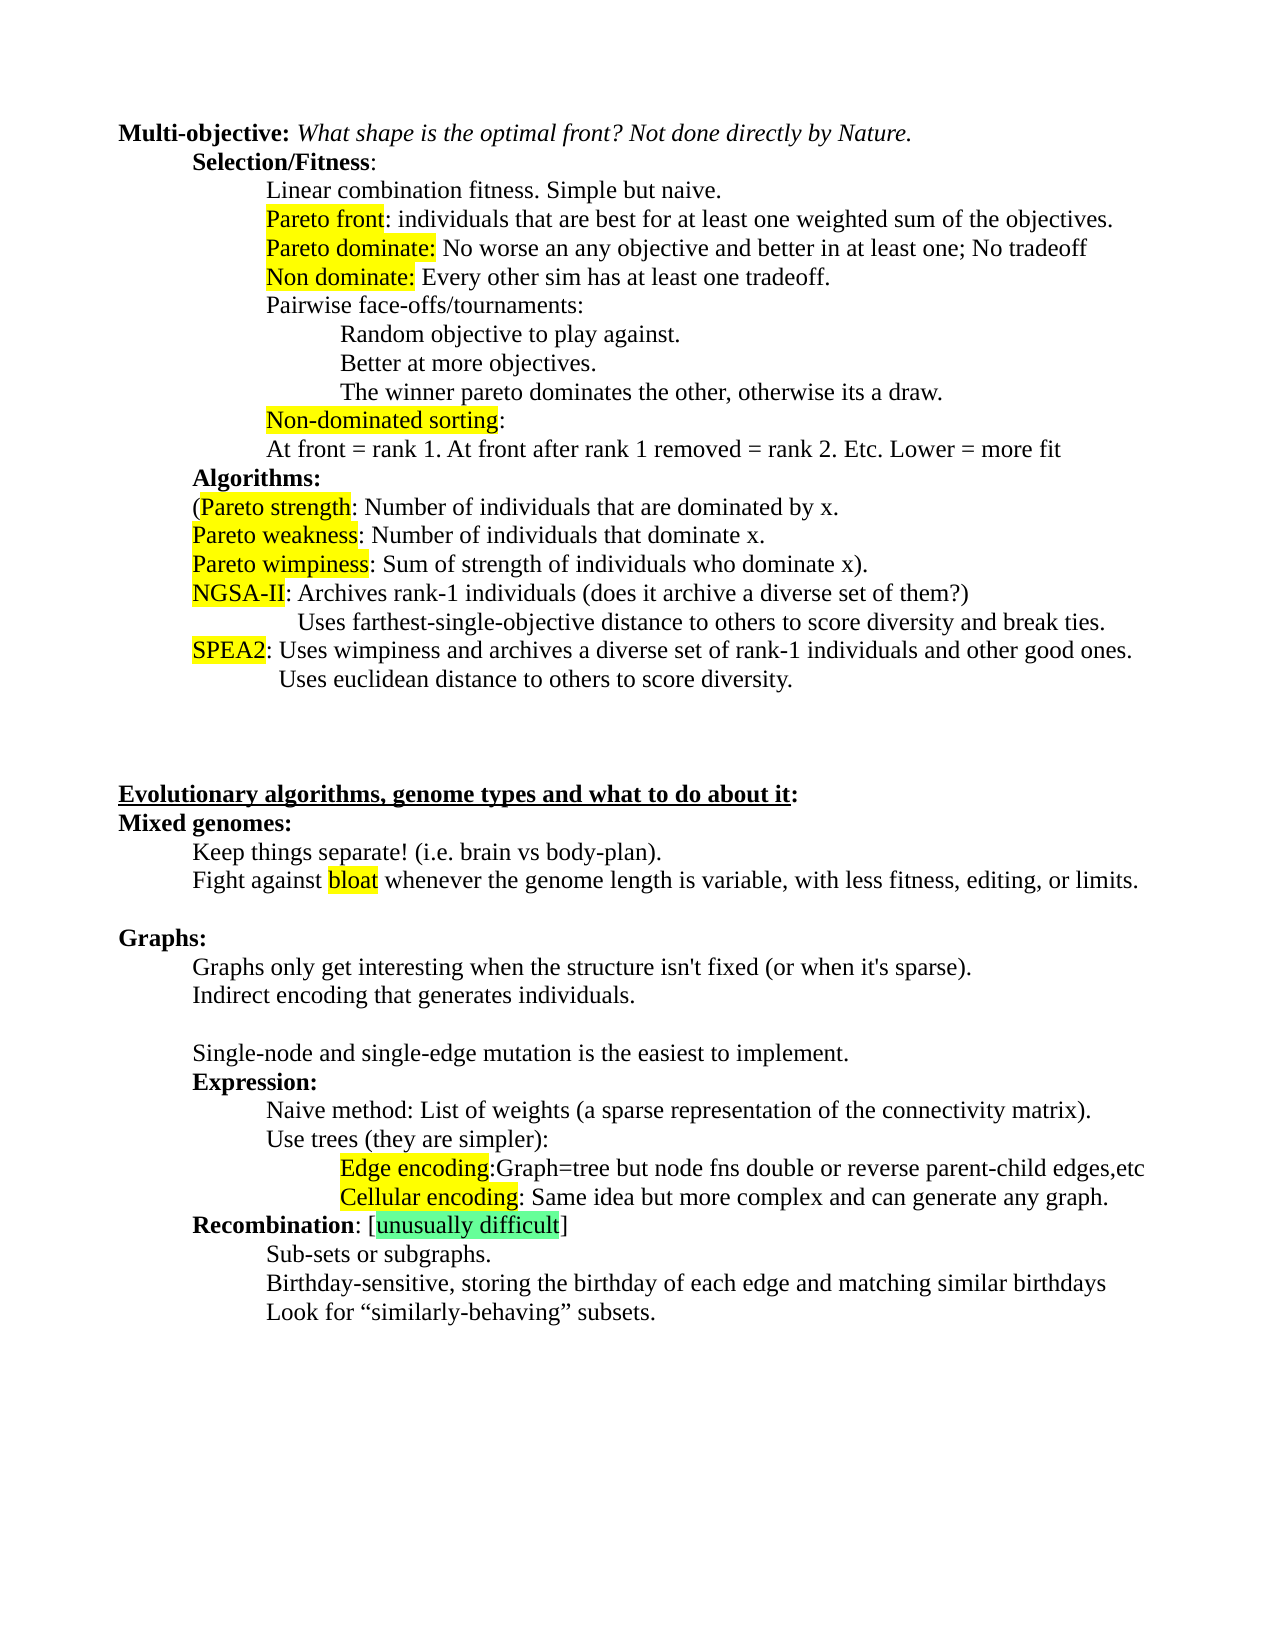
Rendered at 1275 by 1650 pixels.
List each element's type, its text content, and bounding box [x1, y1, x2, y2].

text Edge encoding:Graph=tree but node fns double or reverse parent-child edges,etc [118, 1153, 1157, 1182]
text (Pareto strength: Number of individuals that are dominated by x. [118, 492, 1157, 521]
text Uses euclidean distance to others to score diversity. [118, 664, 1157, 693]
text Evolutionary algorithms, genome types and what to do about it: [118, 779, 1157, 808]
text Indirect encoding that generates individuals. [118, 981, 1157, 1009]
text Selection/Fitness: [118, 147, 1157, 176]
text Multi-objective: What shape is the optimal front? Not done directly by Nature. [118, 118, 1157, 147]
text Linear combination fitness. Simple but naive. [118, 176, 1157, 204]
text Pareto front: individuals that are best for at least one weighted sum of the objectives. [118, 204, 1157, 233]
text Non-dominated sorting: [118, 406, 1157, 434]
text The winner pareto dominates the other, otherwise its a draw. [118, 377, 1157, 406]
text Use trees (they are simpler): [118, 1124, 1157, 1153]
text Birthday-sensitive, storing the birthday of each edge and matching similar birthdays [118, 1268, 1157, 1297]
text At front = rank 1. At front after rank 1 removed = rank 2. Etc. Lower = more fit [118, 434, 1157, 463]
text Better at more objectives. [118, 348, 1157, 377]
text Uses farthest-single-objective distance to others to score diversity and break ties. [118, 607, 1157, 636]
text Non dominate: Every other sim has at least one tradeoff. [118, 262, 1157, 291]
text Single-node and single-edge mutation is the easiest to implement. [118, 1038, 1157, 1067]
text Graphs only get interesting when the structure isn't fixed (or when it's sparse). [118, 952, 1157, 981]
text Look for “similarly-behaving” subsets. [118, 1297, 1157, 1326]
text Fight against bloat whenever the genome length is variable, with less fitness, editing, or limits. [118, 866, 1157, 894]
text Expression: [118, 1067, 1157, 1096]
text Recombination: [unusually difficult] [118, 1211, 1157, 1239]
text Naive method: List of weights (a sparse representation of the connectivity matrix). [118, 1096, 1157, 1124]
text Pairwise face-offs/tournaments: [118, 291, 1157, 319]
text Graphs: [118, 923, 1157, 952]
text Algorithms: [118, 463, 1157, 492]
text Keep things separate! (i.e. brain vs body-plan). [118, 837, 1157, 866]
text Random objective to play against. [118, 319, 1157, 348]
text SPEA2: Uses wimpiness and archives a diverse set of rank-1 individuals and other good ones. [118, 636, 1157, 664]
text Pareto dominate: No worse an any objective and better in at least one; No tradeoff [118, 233, 1157, 262]
text Pareto wimpiness: Sum of strength of individuals who dominate x). [118, 549, 1157, 578]
text Pareto weakness: Number of individuals that dominate x. [118, 521, 1157, 549]
text Mixed genomes: [118, 808, 1157, 837]
text Sub-sets or subgraphs. [118, 1239, 1157, 1268]
text NGSA-II: Archives rank-1 individuals (does it archive a diverse set of them?) [118, 578, 1157, 607]
text Cellular encoding: Same idea but more complex and can generate any graph. [118, 1182, 1157, 1211]
